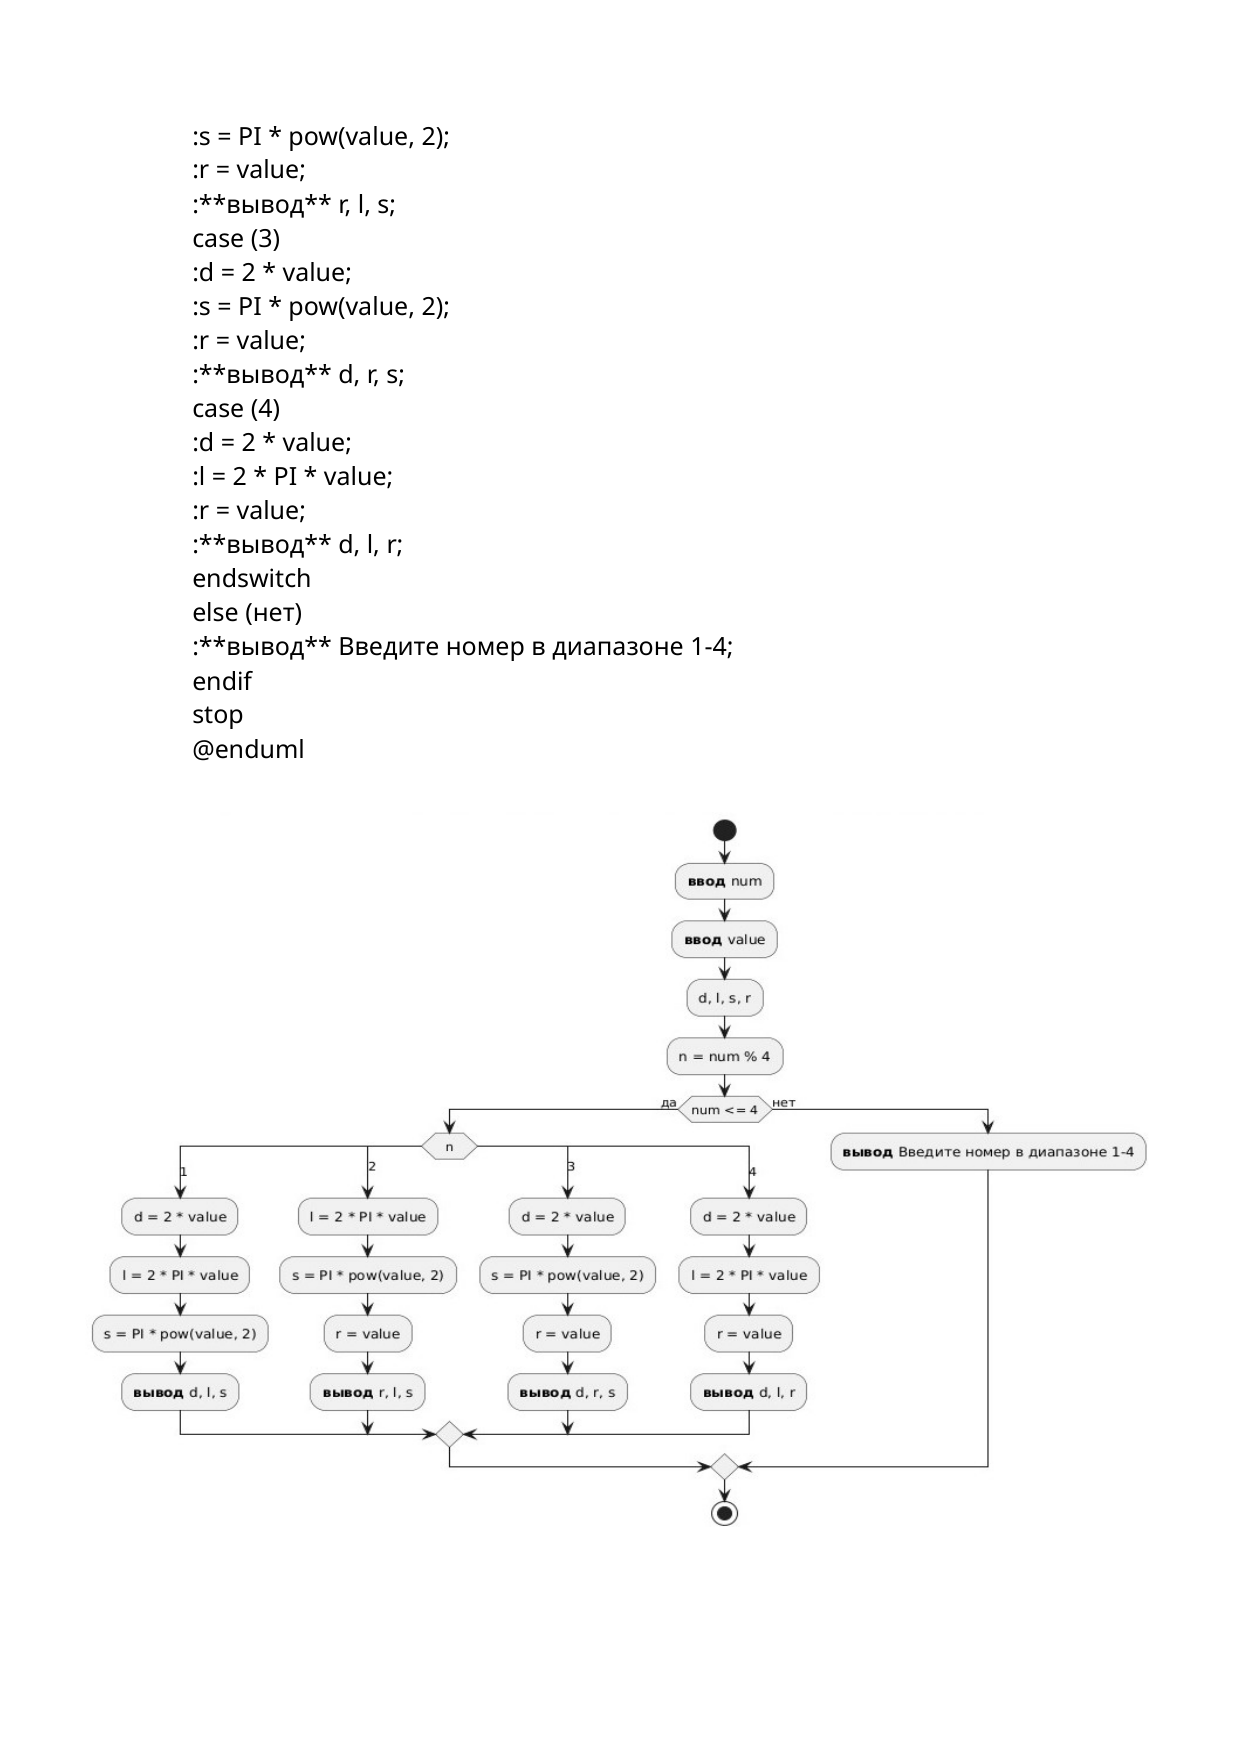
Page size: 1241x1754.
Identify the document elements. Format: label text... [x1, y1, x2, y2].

text stop [118, 697, 1181, 731]
text @enduml [118, 731, 1181, 765]
text :**вывод** r, l, s; [118, 186, 1181, 220]
text :r = value; [118, 493, 1181, 527]
text endif [118, 663, 1181, 697]
text :**вывод** d, r, s; [118, 357, 1181, 391]
text :d = 2 * value; [118, 425, 1181, 459]
text :s = PI * pow(value, 2); [118, 118, 1181, 152]
text :r = value; [118, 152, 1181, 186]
text :s = PI * pow(value, 2); [118, 288, 1181, 322]
text :**вывод** Введите номер в диапазоне 1-4; [118, 629, 1181, 663]
text endswitch [118, 561, 1181, 595]
text else (нет) [118, 595, 1181, 629]
text case (4) [118, 391, 1181, 425]
text case (3) [118, 220, 1181, 254]
text :r = value; [118, 322, 1181, 357]
text :d = 2 * value; [118, 254, 1181, 288]
text :**вывод** d, l, r; [118, 527, 1181, 561]
picture [85, 812, 1149, 1527]
text :l = 2 * PI * value; [118, 459, 1181, 493]
